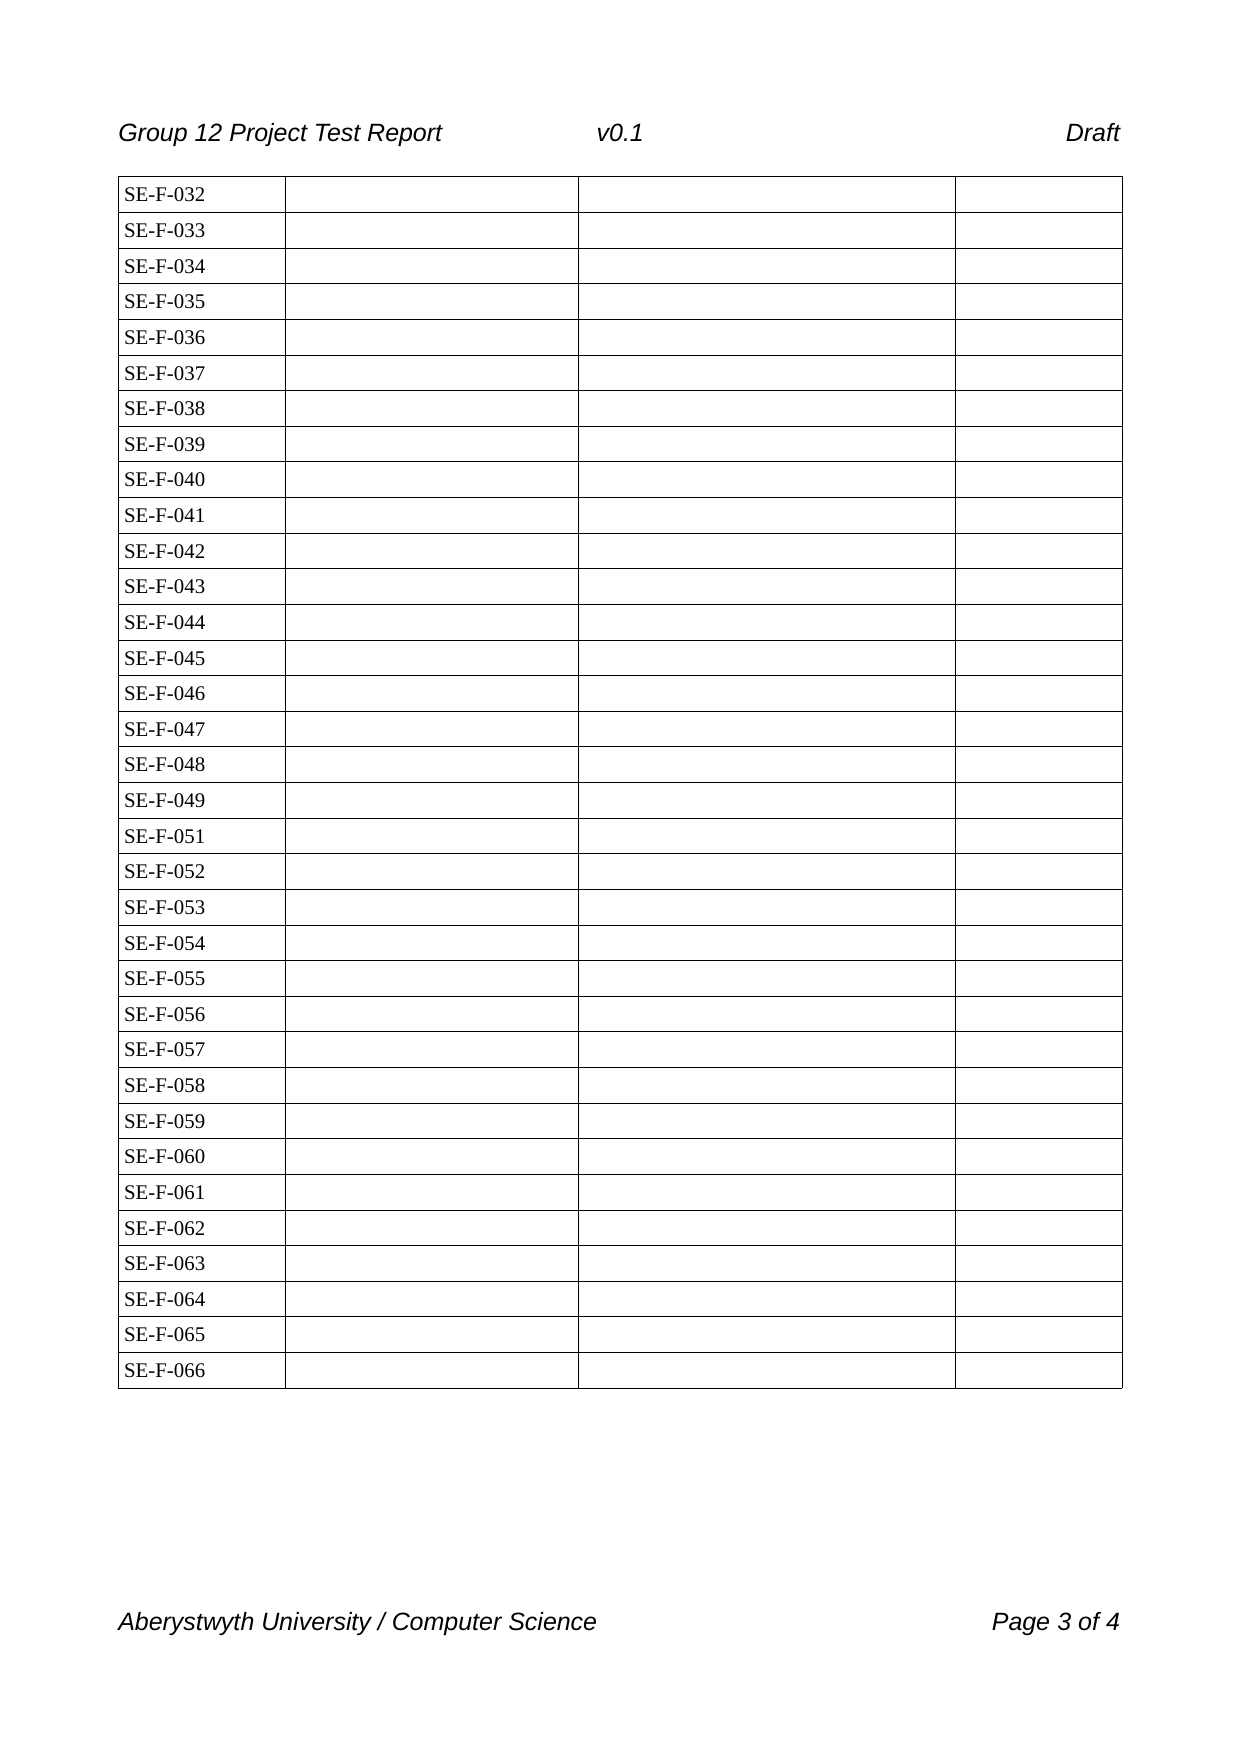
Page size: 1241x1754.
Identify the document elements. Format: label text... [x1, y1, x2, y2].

table_cell [579, 819, 955, 853]
table_cell [579, 854, 955, 889]
table_cell [286, 1353, 578, 1388]
table_cell [579, 1139, 955, 1174]
table_cell SE-F-058 [119, 1068, 285, 1103]
table_cell [286, 569, 578, 604]
table_cell [956, 462, 1122, 497]
table_cell [956, 427, 1122, 461]
table_cell [956, 320, 1122, 354]
table_cell SE-F-042 [119, 534, 285, 568]
table_cell [579, 747, 955, 782]
table_cell [579, 427, 955, 461]
table_cell SE-F-039 [119, 427, 285, 461]
table_cell [579, 997, 955, 1031]
table_cell [286, 1246, 578, 1281]
table_cell SE-F-047 [119, 712, 285, 746]
table_cell [956, 1317, 1122, 1352]
table_cell [956, 177, 1122, 212]
table_cell SE-F-046 [119, 676, 285, 711]
table_cell SE-F-034 [119, 249, 285, 283]
table_cell [286, 249, 578, 283]
table_cell SE-F-033 [119, 213, 285, 248]
table_cell SE-F-059 [119, 1104, 285, 1138]
table_cell SE-F-052 [119, 854, 285, 889]
table_cell [956, 569, 1122, 604]
table_cell SE-F-032 [119, 177, 285, 212]
table_cell [956, 1175, 1122, 1209]
table_cell [956, 747, 1122, 782]
table_cell [286, 534, 578, 568]
table_cell [286, 177, 578, 212]
table_cell [286, 997, 578, 1031]
table_cell SE-F-048 [119, 747, 285, 782]
table_cell [579, 177, 955, 212]
table_cell [579, 1175, 955, 1209]
table_cell [286, 498, 578, 533]
table_cell SE-F-057 [119, 1032, 285, 1067]
table_cell [579, 462, 955, 497]
table_cell SE-F-036 [119, 320, 285, 354]
table_cell [956, 213, 1122, 248]
table_cell [286, 1032, 578, 1067]
table_cell SE-F-043 [119, 569, 285, 604]
table_cell [579, 926, 955, 960]
table_cell [956, 1211, 1122, 1245]
table_cell [286, 1068, 578, 1103]
table_cell [286, 213, 578, 248]
table_cell [956, 926, 1122, 960]
table_cell [579, 1211, 955, 1245]
table_cell [286, 320, 578, 354]
table_cell [579, 605, 955, 639]
table_cell [579, 641, 955, 675]
table_cell [956, 605, 1122, 639]
table_cell [956, 712, 1122, 746]
table_cell [956, 854, 1122, 889]
table_cell [579, 1282, 955, 1316]
table_cell [286, 391, 578, 426]
table_cell [286, 926, 578, 960]
table_cell SE-F-054 [119, 926, 285, 960]
table_cell [956, 1032, 1122, 1067]
table_cell [956, 1282, 1122, 1316]
table_cell [286, 1175, 578, 1209]
table_cell [579, 890, 955, 924]
table_cell [286, 427, 578, 461]
table_cell [286, 819, 578, 853]
table_cell [286, 641, 578, 675]
table_cell SE-F-037 [119, 356, 285, 390]
table_cell SE-F-041 [119, 498, 285, 533]
table_cell [956, 284, 1122, 319]
table_cell [579, 1246, 955, 1281]
table_cell [579, 391, 955, 426]
table_cell [286, 356, 578, 390]
table_cell [956, 534, 1122, 568]
table_cell [956, 783, 1122, 818]
table_cell SE-F-051 [119, 819, 285, 853]
table_cell SE-F-065 [119, 1317, 285, 1352]
table_cell [956, 1139, 1122, 1174]
table_cell [579, 320, 955, 354]
table_cell [286, 783, 578, 818]
table_cell SE-F-061 [119, 1175, 285, 1209]
table_cell SE-F-040 [119, 462, 285, 497]
table_cell [956, 391, 1122, 426]
table_cell [579, 284, 955, 319]
table_cell [286, 961, 578, 996]
table_cell SE-F-049 [119, 783, 285, 818]
table_cell [579, 1353, 955, 1388]
table_cell [579, 712, 955, 746]
table_cell [286, 1104, 578, 1138]
table_cell [956, 997, 1122, 1031]
table_cell [956, 819, 1122, 853]
table_cell [286, 854, 578, 889]
table_cell [579, 783, 955, 818]
table_cell [286, 1282, 578, 1316]
table_cell [579, 249, 955, 283]
table_cell [956, 676, 1122, 711]
table_cell SE-F-064 [119, 1282, 285, 1316]
table_cell [286, 605, 578, 639]
table_cell SE-F-063 [119, 1246, 285, 1281]
table_cell [579, 1104, 955, 1138]
table_cell SE-F-045 [119, 641, 285, 675]
table_cell SE-F-060 [119, 1139, 285, 1174]
table_cell [956, 1104, 1122, 1138]
table_cell SE-F-053 [119, 890, 285, 924]
table_cell SE-F-055 [119, 961, 285, 996]
table_cell [956, 890, 1122, 924]
table_cell [956, 498, 1122, 533]
table_cell [579, 676, 955, 711]
table_cell [956, 1068, 1122, 1103]
table_cell [579, 1032, 955, 1067]
table_cell SE-F-056 [119, 997, 285, 1031]
table_cell [956, 356, 1122, 390]
table_cell [286, 676, 578, 711]
table_cell [286, 890, 578, 924]
table_cell [286, 462, 578, 497]
table_cell [286, 1317, 578, 1352]
table_cell [956, 249, 1122, 283]
table_cell [579, 534, 955, 568]
table_cell [579, 1317, 955, 1352]
table_cell SE-F-038 [119, 391, 285, 426]
table_cell [286, 1139, 578, 1174]
table_cell [579, 498, 955, 533]
table_cell [286, 1211, 578, 1245]
table_cell SE-F-062 [119, 1211, 285, 1245]
table_cell [286, 712, 578, 746]
table_cell SE-F-035 [119, 284, 285, 319]
table_cell [956, 961, 1122, 996]
table_cell SE-F-044 [119, 605, 285, 639]
table_cell [956, 1246, 1122, 1281]
table_cell [579, 961, 955, 996]
table_cell [286, 747, 578, 782]
table_cell [579, 356, 955, 390]
table_cell [579, 213, 955, 248]
table_cell [579, 569, 955, 604]
table_cell [286, 284, 578, 319]
table_cell [956, 641, 1122, 675]
table_cell SE-F-066 [119, 1353, 285, 1388]
table_cell [579, 1068, 955, 1103]
table_cell [956, 1353, 1122, 1388]
